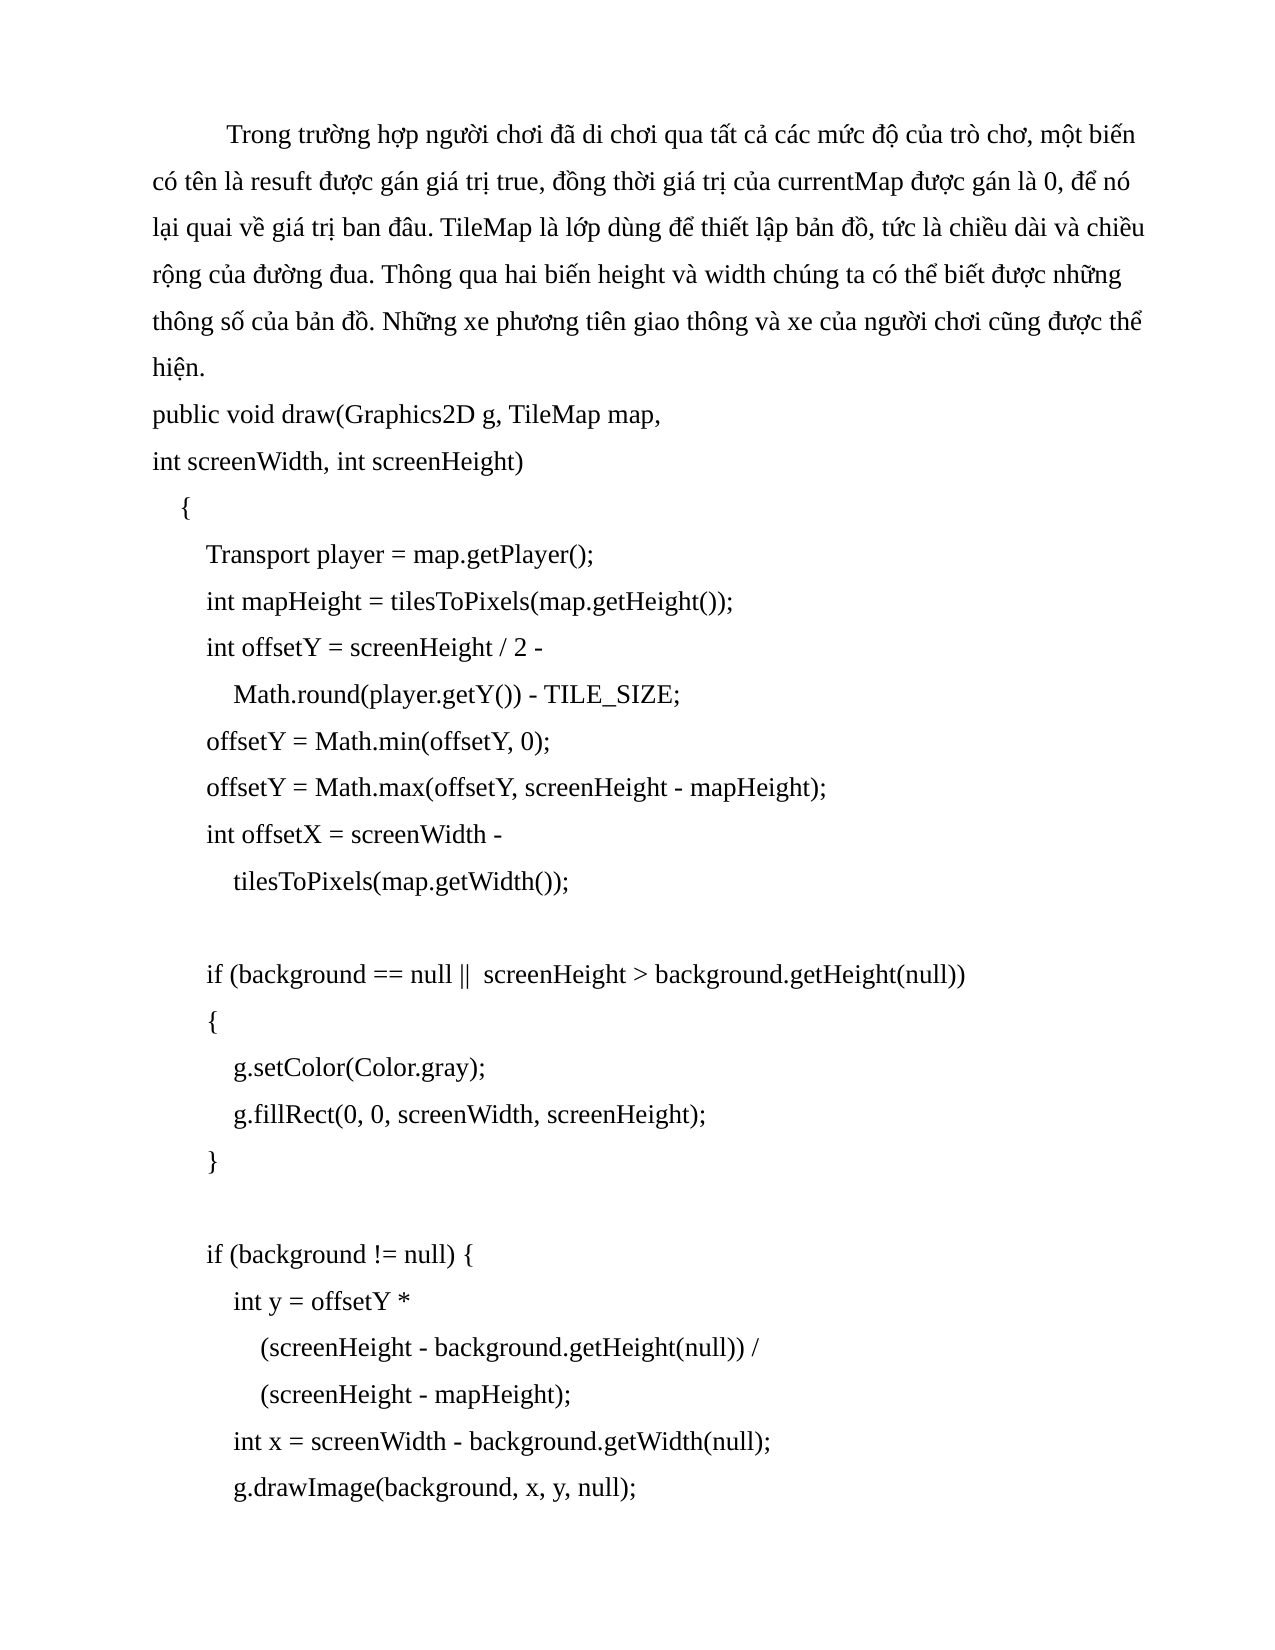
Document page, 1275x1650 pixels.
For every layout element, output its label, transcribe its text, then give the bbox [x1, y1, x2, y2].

text g.fillRect(0, 0, screenWidth, screenHeight); [152, 1098, 1156, 1129]
text offsetY = Math.min(offsetY, 0); [152, 725, 1156, 756]
text int mapHeight = tilesToPixels(map.getHeight()); [152, 585, 1156, 616]
text tilesToPixels(map.getWidth()); [152, 865, 1156, 896]
text int x = screenWidth - background.getWidth(null); [152, 1425, 1156, 1456]
text offsetY = Math.max(offsetY, screenHeight - mapHeight); [152, 771, 1156, 803]
text (screenHeight - background.getHeight(null)) / [152, 1331, 1156, 1363]
text if (background == null || screenHeight > background.getHeight(null)) [152, 958, 1156, 989]
text Transport player = map.getPlayer(); [152, 538, 1156, 569]
text int offsetX = screenWidth - [152, 818, 1156, 849]
text int y = offsetY * [152, 1285, 1156, 1316]
text (screenHeight - mapHeight); [152, 1378, 1156, 1409]
text { [152, 1005, 1156, 1036]
text Trong trường hợp người chơi đã di chơi qua tất cả các mức độ của trò chơ, một biến có tên là resuft được gán giá trị true, đồng thời giá trị của currentMap được gán là 0, để nó lại quai về giá trị ban đâu. TileMap là lớp dùng để thiết lập bản đồ, tức là chiều dài và chiều rộng của đường đua. Thông qua hai biến height và width chúng ta có thể biết được những thông số của bản đồ. Những xe phương tiên giao thông và xe của người chơi cũng được thể hiện. [152, 118, 1156, 383]
text public void draw(Graphics2D g, TileMap map, [152, 398, 1156, 429]
text g.drawImage(background, x, y, null); [152, 1471, 1156, 1503]
text { [152, 491, 1156, 523]
text if (background != null) { [152, 1238, 1156, 1269]
text g.setColor(Color.gray); [152, 1051, 1156, 1083]
text } [152, 1145, 1156, 1176]
text int screenWidth, int screenHeight) [152, 445, 1156, 476]
text int offsetY = screenHeight / 2 - [152, 631, 1156, 663]
text Math.round(player.getY()) - TILE_SIZE; [152, 678, 1156, 709]
